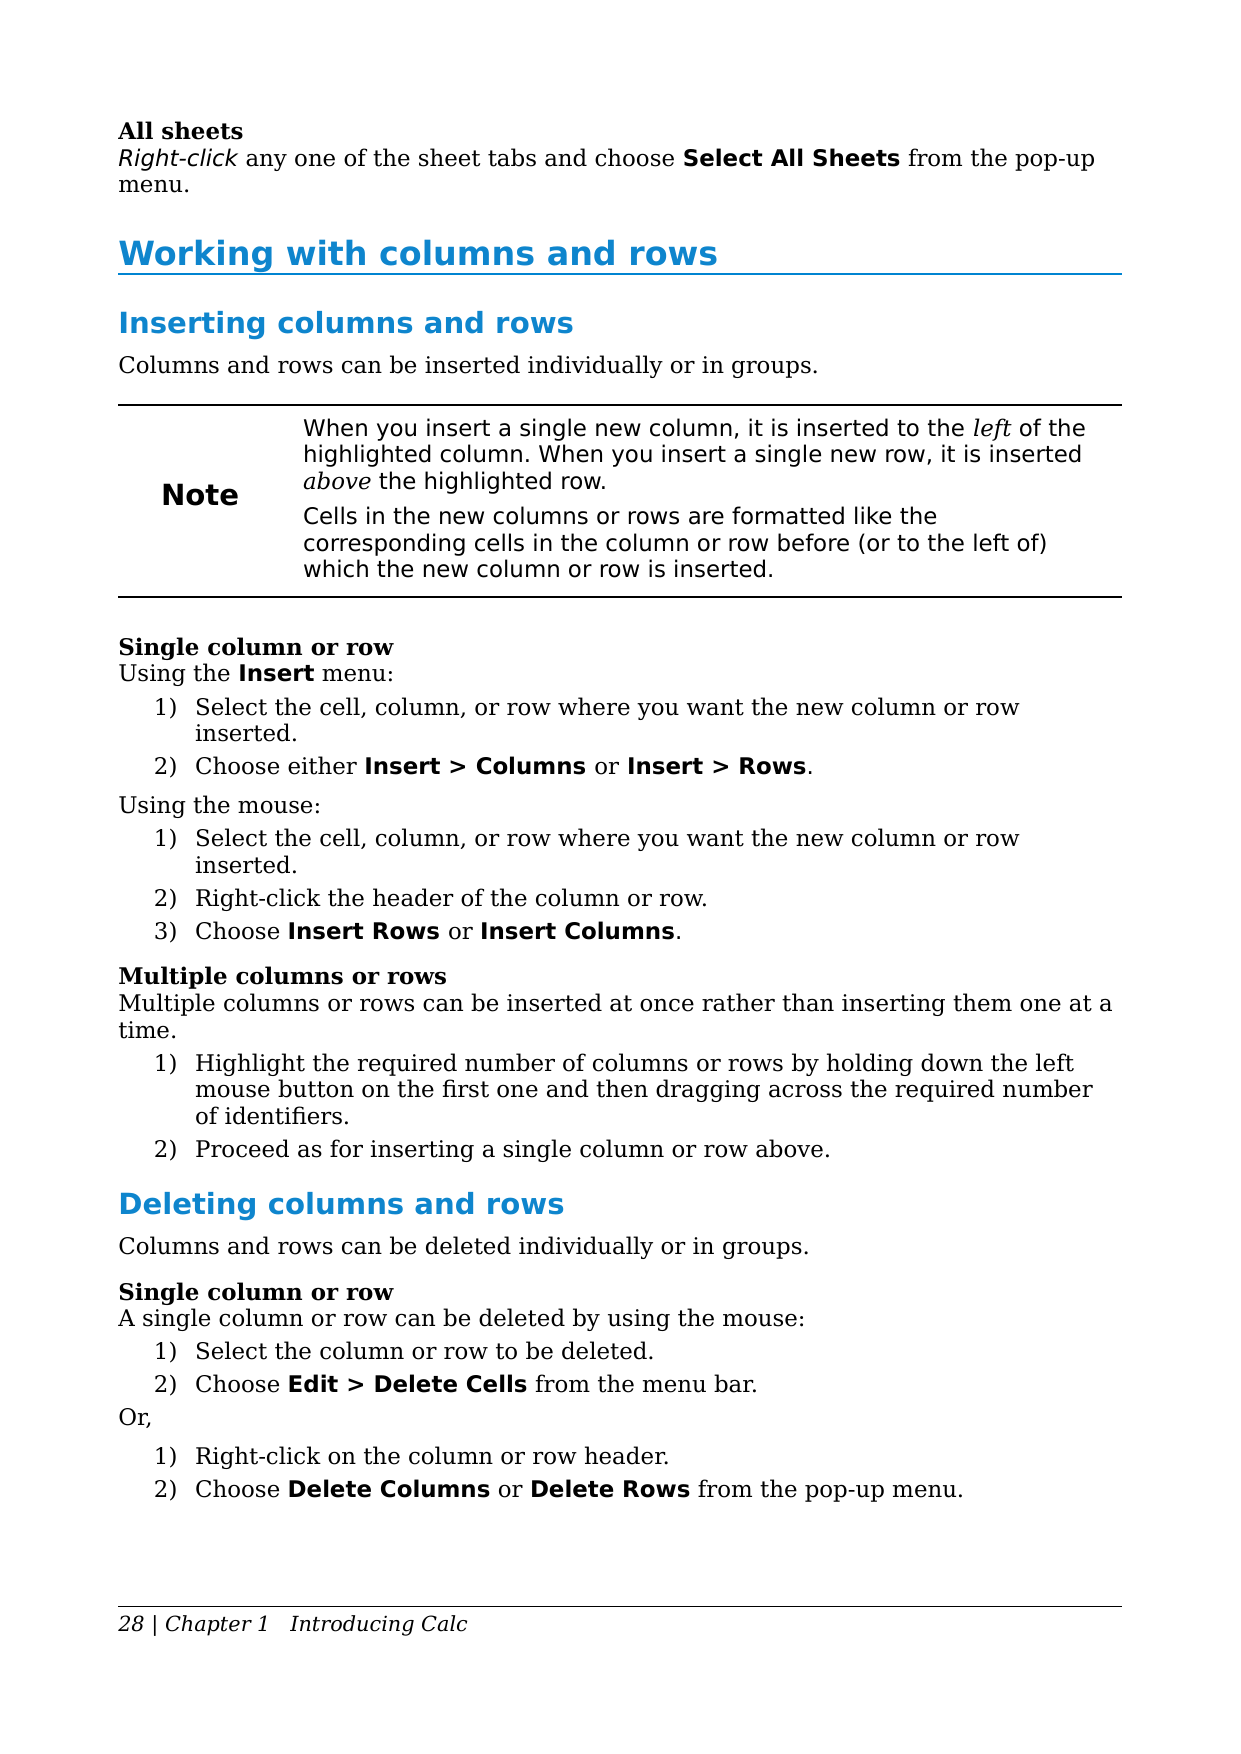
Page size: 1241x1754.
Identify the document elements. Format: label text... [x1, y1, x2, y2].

subtitle Inserting columns and rows [118, 306, 1122, 340]
list Choose either Insert > Columns or Insert > Rows. [177, 753, 1122, 780]
list Choose Insert Rows or Insert Columns. [177, 918, 1122, 945]
list Right-click on the column or row header. [177, 1443, 1122, 1470]
text Columns and rows can be deleted individually or in groups. [118, 1233, 1122, 1260]
list Multiple columns or rows can be inserted at once rather than inserting them one at a time. [118, 990, 1122, 1043]
text Single column or row [118, 1278, 1122, 1305]
subtitle Working with columns and rows [118, 234, 1122, 273]
text All sheets [118, 118, 1122, 145]
table_header Note [118, 406, 281, 596]
list Choose Delete Columns or Delete Rows from the pop-up menu. [177, 1476, 1122, 1503]
subtitle Deleting columns and rows [118, 1187, 1122, 1221]
list Proceed as for inserting a single column or row above. [177, 1136, 1122, 1163]
text Columns and rows can be inserted individually or in groups. [118, 352, 1122, 379]
list Select the column or row to be deleted. [177, 1338, 1122, 1365]
text Or, [118, 1404, 1122, 1431]
text Multiple columns or rows [118, 963, 1122, 990]
list Select the cell, column, or row where you want the new column or row inserted. [177, 826, 1122, 879]
text Single column or row [118, 634, 1122, 661]
list Highlight the required number of columns or rows by holding down the left mouse button on the first one and then dragging across the required number of identifiers. [177, 1050, 1122, 1130]
list Using the mouse: [118, 792, 1122, 819]
list Right-click the header of the column or row. [177, 885, 1122, 912]
text Right-click any one of the sheet tabs and choose Select All Sheets from the pop-up menu. [118, 145, 1122, 198]
list A single column or row can be deleted by using the mouse: [118, 1305, 1122, 1332]
list Select the cell, column, or row where you want the new column or row inserted. [177, 694, 1122, 747]
table_header When you insert a single new column, it is inserted to the left of the highlighted column. When you insert a single new row, it is inserted above the highlighted row. Cells in the new columns or rows are formatted like the corresponding cells in the column or row before (or to the left of) which the new column or row is inserted. [281, 406, 1122, 596]
list Choose Edit > Delete Cells from the menu bar. [177, 1371, 1122, 1398]
list Using the Insert menu: [118, 661, 1122, 687]
